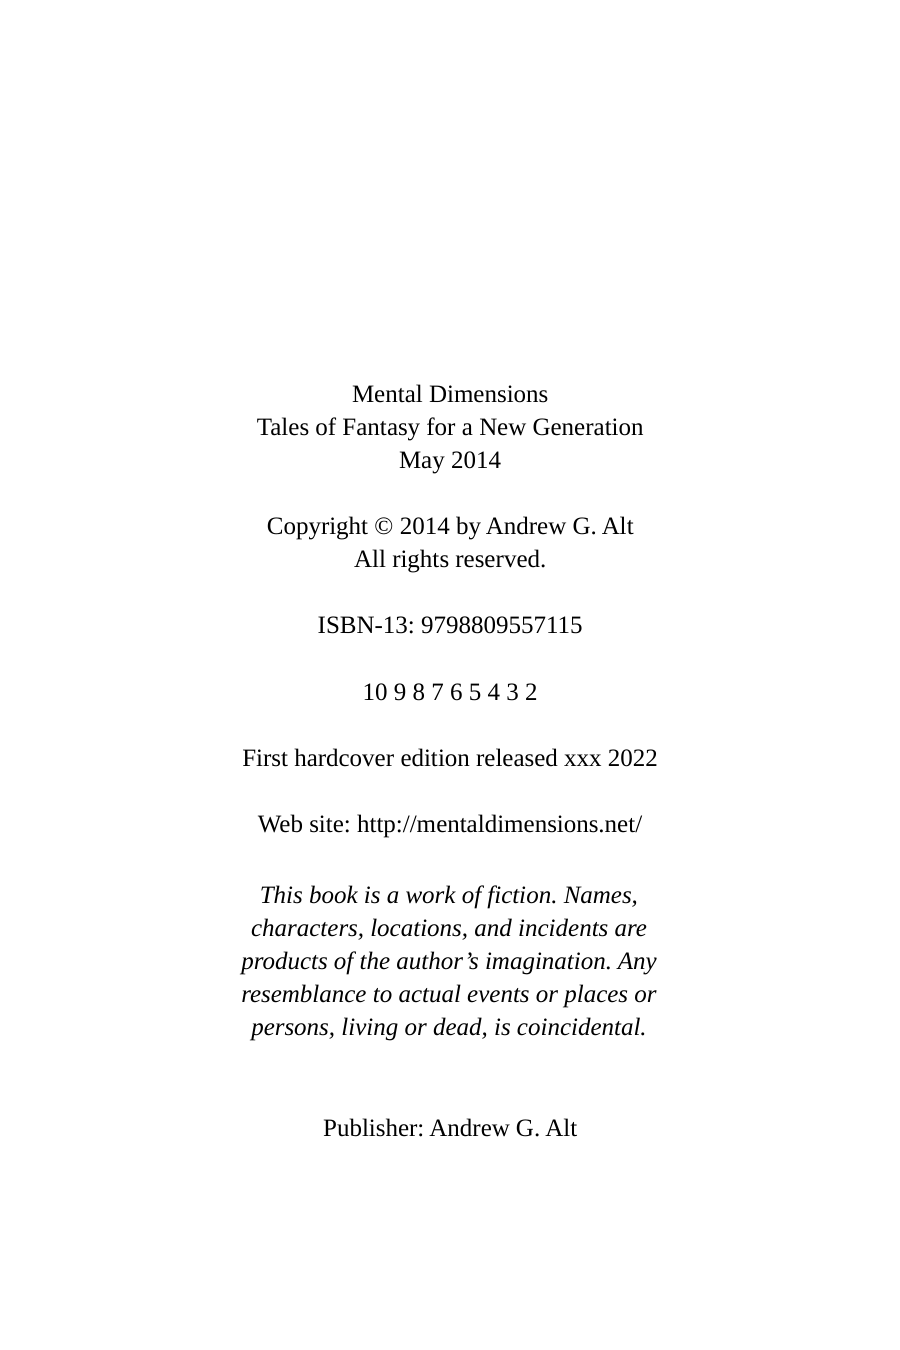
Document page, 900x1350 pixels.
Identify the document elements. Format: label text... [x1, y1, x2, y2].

text Mental Dimensions [150, 379, 750, 408]
text 10 9 8 7 6 5 4 3 2 [150, 677, 750, 705]
text First hardcover edition released xxx 2022 [150, 743, 750, 771]
text Tales of Fantasy for a New Generation [150, 412, 750, 441]
text Publisher: Andrew G. Alt [150, 1113, 750, 1142]
text May 2014 [150, 445, 750, 474]
table_header This book is a work of fiction. Names, characters, locations, and incidents are products of the author’s imagination. Any resemblance to actual events or places or persons, living or dead, is coincidental. [225, 875, 675, 1047]
text Web site: http://mentaldimensions.net/ [150, 809, 750, 837]
text All rights reserved. [150, 544, 750, 573]
text Copyright © 2014 by Andrew G. Alt [150, 511, 750, 540]
text ISBN-13: 9798809557115 [150, 611, 750, 639]
